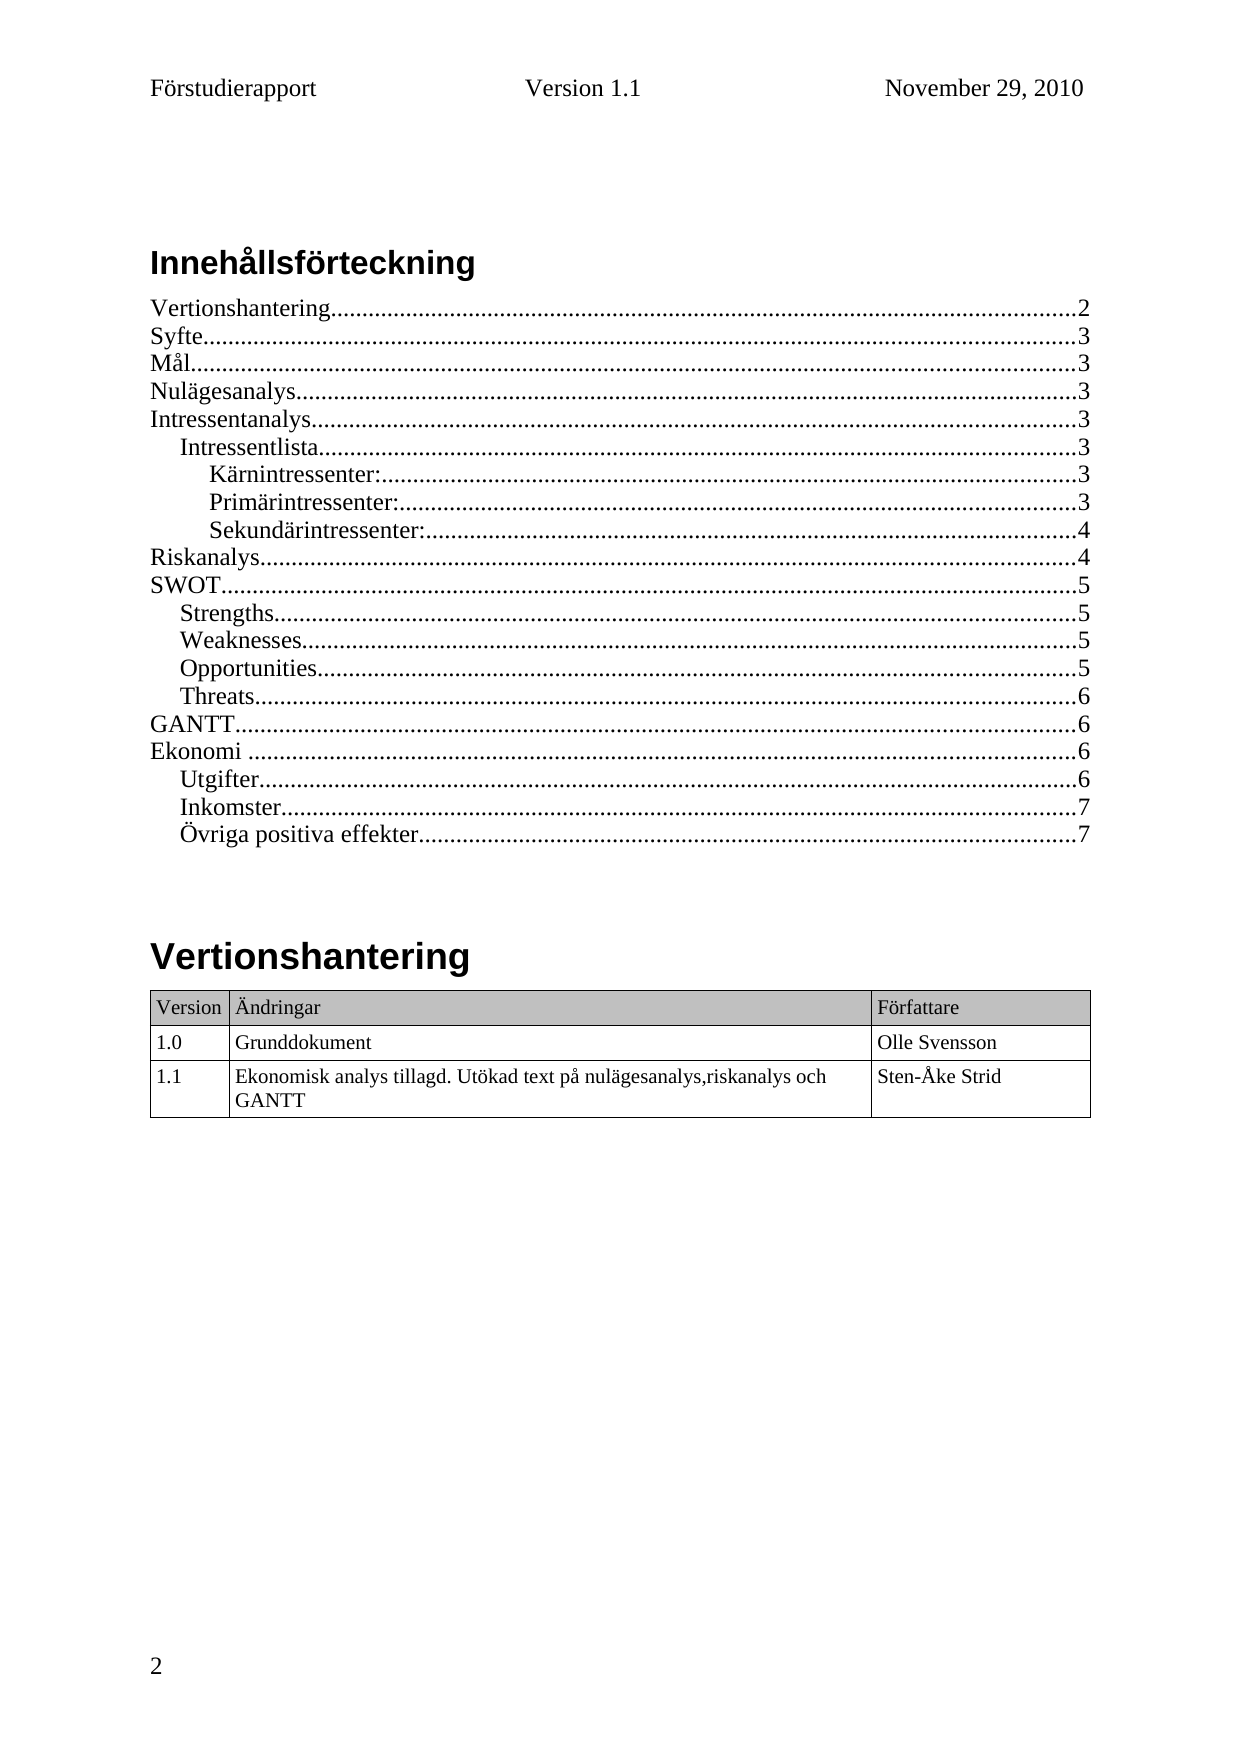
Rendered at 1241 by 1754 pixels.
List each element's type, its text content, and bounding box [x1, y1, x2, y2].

table_header Version [151, 991, 229, 1025]
text Mål 3 [150, 349, 1090, 377]
table_cell 1.1 [151, 1061, 229, 1117]
text Strengths 5 [179, 599, 1090, 627]
text Sekundärintressenter: 4 [209, 516, 1090, 543]
text Vertionshantering 2 [150, 294, 1090, 322]
table_header Författare [872, 991, 1090, 1025]
text Weaknesses 5 [179, 627, 1090, 654]
text Kärnintressenter: 3 [209, 460, 1090, 488]
text Primärintressenter: 3 [209, 488, 1090, 516]
table_cell 1.0 [151, 1026, 229, 1059]
text GANTT 6 [150, 710, 1090, 737]
text Övriga positiva effekter 7 [179, 821, 1090, 848]
text Inkomster 7 [179, 793, 1090, 821]
table_cell Grunddokument [230, 1026, 871, 1059]
text Ekonomi 6 [150, 737, 1090, 765]
subtitle Innehållsförteckning [150, 244, 1090, 282]
text Opportunities 5 [179, 654, 1090, 682]
table_cell Olle Svensson [872, 1026, 1090, 1059]
text Intressentlista 3 [179, 433, 1090, 460]
text Threats 6 [179, 682, 1090, 710]
text SWOT 5 [150, 571, 1090, 599]
table_header Ändringar [230, 991, 871, 1025]
text Intressentanalys 3 [150, 405, 1090, 433]
table_cell Sten-Åke Strid [872, 1061, 1090, 1117]
table_cell Ekonomisk analys tillagd. Utökad text på nulägesanalys,riskanalys och GANTT [230, 1061, 871, 1117]
subtitle Vertionshantering [150, 936, 1090, 978]
text Utgifter 6 [179, 765, 1090, 793]
text Riskanalys 4 [150, 543, 1090, 571]
text Syfte 3 [150, 322, 1090, 349]
text Nulägesanalys 3 [150, 377, 1090, 405]
